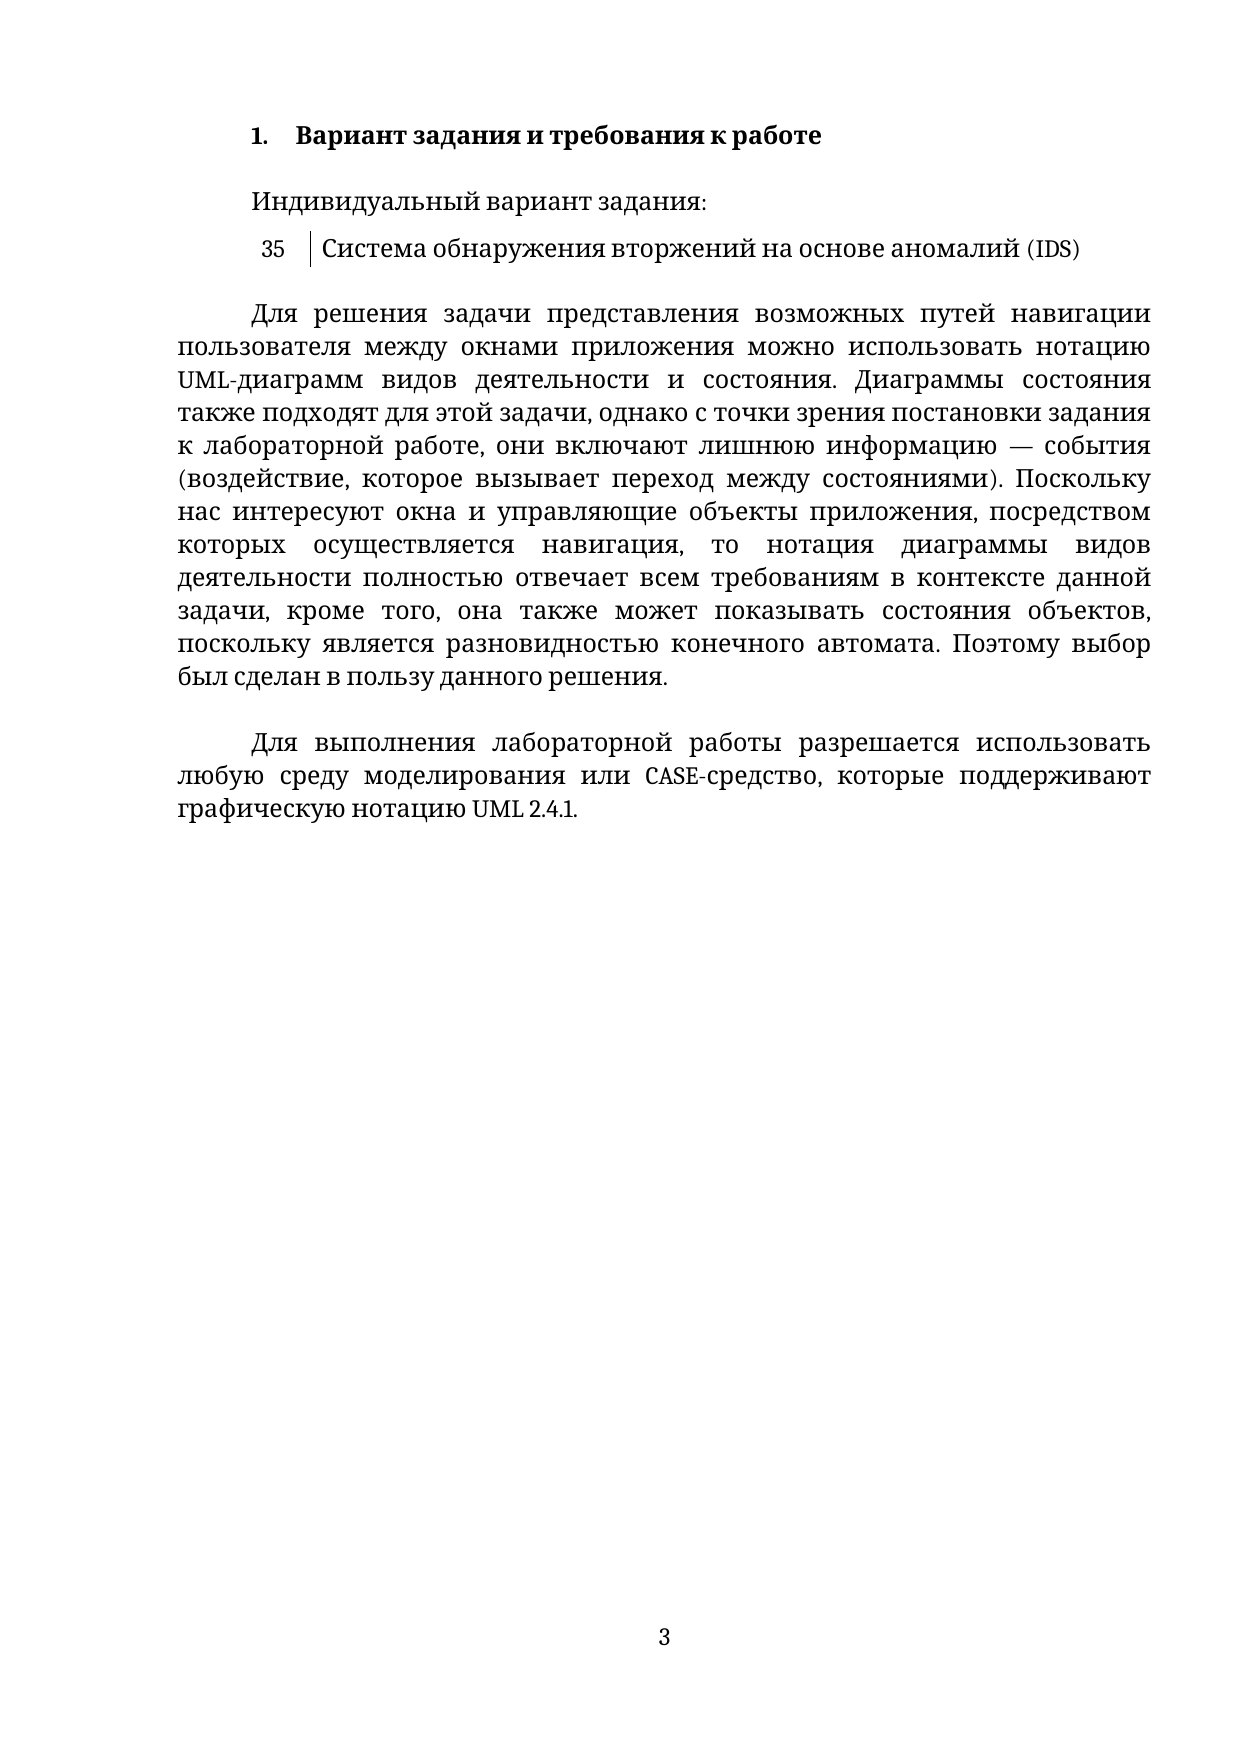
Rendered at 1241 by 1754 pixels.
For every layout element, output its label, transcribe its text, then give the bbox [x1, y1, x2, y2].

text Для решения задачи представления возможных путей навигации пользователя между окнами приложения можно использовать нотацию UML-диаграмм видов деятельности и состояния. Диаграммы состояния также подходят для этой задачи, однако с точки зрения постановки задания к лабораторной работе, они включают лишнюю информацию — события (воздействие, которое вызывает переход между состояниями). Поскольку нас интересуют окна и управляющие объекты приложения, посредством которых осуществляется навигация, то нотация диаграммы видов деятельности полностью отвечает всем требованиям в контексте данной задачи, кроме того, она также может показывать состояния объектов, поскольку является разновидностью конечного автомата. Поэтому выбор был сделан в пользу данного решения. [177, 300, 1152, 692]
list Вариант задания и требования к работе [251, 122, 1152, 151]
text Индивидуальный вариант задания: [177, 188, 1152, 217]
table_header Система обнаружения вторжений на основе аномалий (IDS) [311, 231, 1152, 267]
text Для выполнения лабораторной работы разрешается использовать любую среду моделирования или CASE-средство, которые поддерживают графическую нотацию UML 2.4.1. [177, 729, 1152, 824]
table_header 35 [236, 231, 310, 267]
